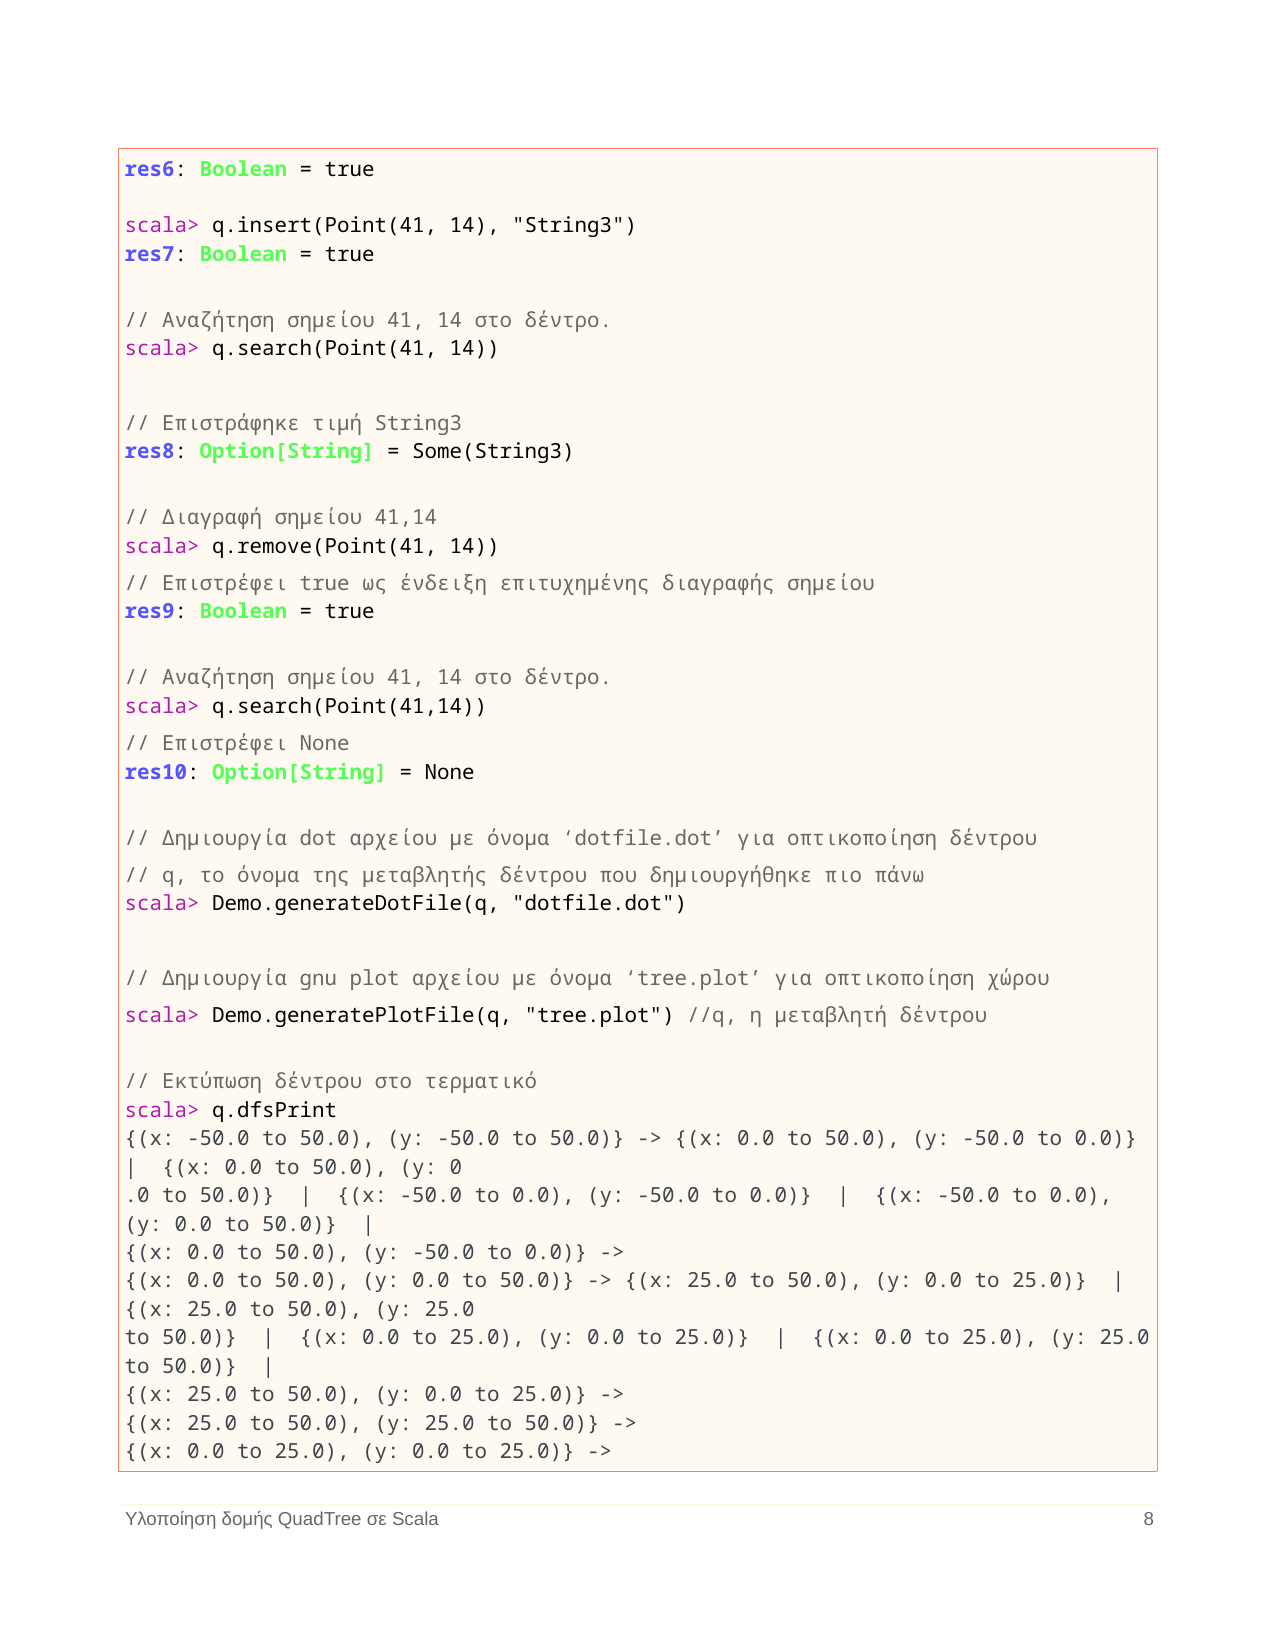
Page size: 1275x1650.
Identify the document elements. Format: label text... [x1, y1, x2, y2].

text // Αναζήτηση σημείου 41, 14 στο δέντρο. scala> q.search(Point(41,14)) [119, 656, 1157, 719]
text // Επιστρέφει None res10: Option[String] = None [119, 722, 1157, 814]
text // Εκτύπωση δέντρου στο τερματικό scala> q.dfsPrint {(x: -50.0 to 50.0), (y: -50.0 to 50.0)} -> {(x: 0.0 to 50.0), (y: -50.0 to 0.0)} | {(x: 0.0 to 50.0), (y: 0 .0 to 50.0)} | {(x: -50.0 to 0.0), (y: -50.0 to 0.0)} | {(x: -50.0 to 0.0), (y: 0.0 to 50.0)} | {(x: 0.0 to 50.0), (y: -50.0 to 0.0)} -> {(x: 0.0 to 50.0), (y: 0.0 to 50.0)} -> {(x: 25.0 to 50.0), (y: 0.0 to 25.0)} | {(x: 25.0 to 50.0), (y: 25.0 to 50.0)} | {(x: 0.0 to 25.0), (y: 0.0 to 25.0)} | {(x: 0.0 to 25.0), (y: 25.0 to 50.0)} | {(x: 25.0 to 50.0), (y: 0.0 to 25.0)} -> {(x: 25.0 to 50.0), (y: 25.0 to 50.0)} -> {(x: 0.0 to 25.0), (y: 0.0 to 25.0)} -> [119, 1060, 1157, 1471]
text // Επιστρέφει true ως ένδειξη επιτυχημένης διαγραφής σημείου res9: Boolean = true [119, 562, 1157, 653]
text scala> Demo.generatePlotFile(q, "tree.plot") //q, η μεταβλητή δέντρου [119, 994, 1157, 1057]
text // Επιστράφηκε τιμή String3 res8: Option[String] = Some(String3) [119, 402, 1157, 493]
text // Δημιουργία dot αρχείου με όνομα ‘dotfile.dot’ για οπτικοποίηση δέντρου [119, 816, 1157, 851]
text // Διαγραφή σημείου 41,14 scala> q.remove(Point(41, 14)) [119, 496, 1157, 559]
text res6: Boolean = true scala> q.insert(Point(41, 14), "String3") res7: Boolean = true [119, 149, 1157, 296]
text // Δημιουργία gnu plot αρχείου με όνομα ‘tree.plot’ για οπτικοποίηση χώρου [119, 957, 1157, 992]
text // q, το όνομα της μεταβλητής δέντρου που δημιουργήθηκε πιο πάνω scala> Demo.generateDotFile(q, "dotfile.dot") [119, 854, 1157, 917]
text // Αναζήτηση σημείου 41, 14 στο δέντρο. scala> q.search(Point(41, 14)) [119, 299, 1157, 362]
